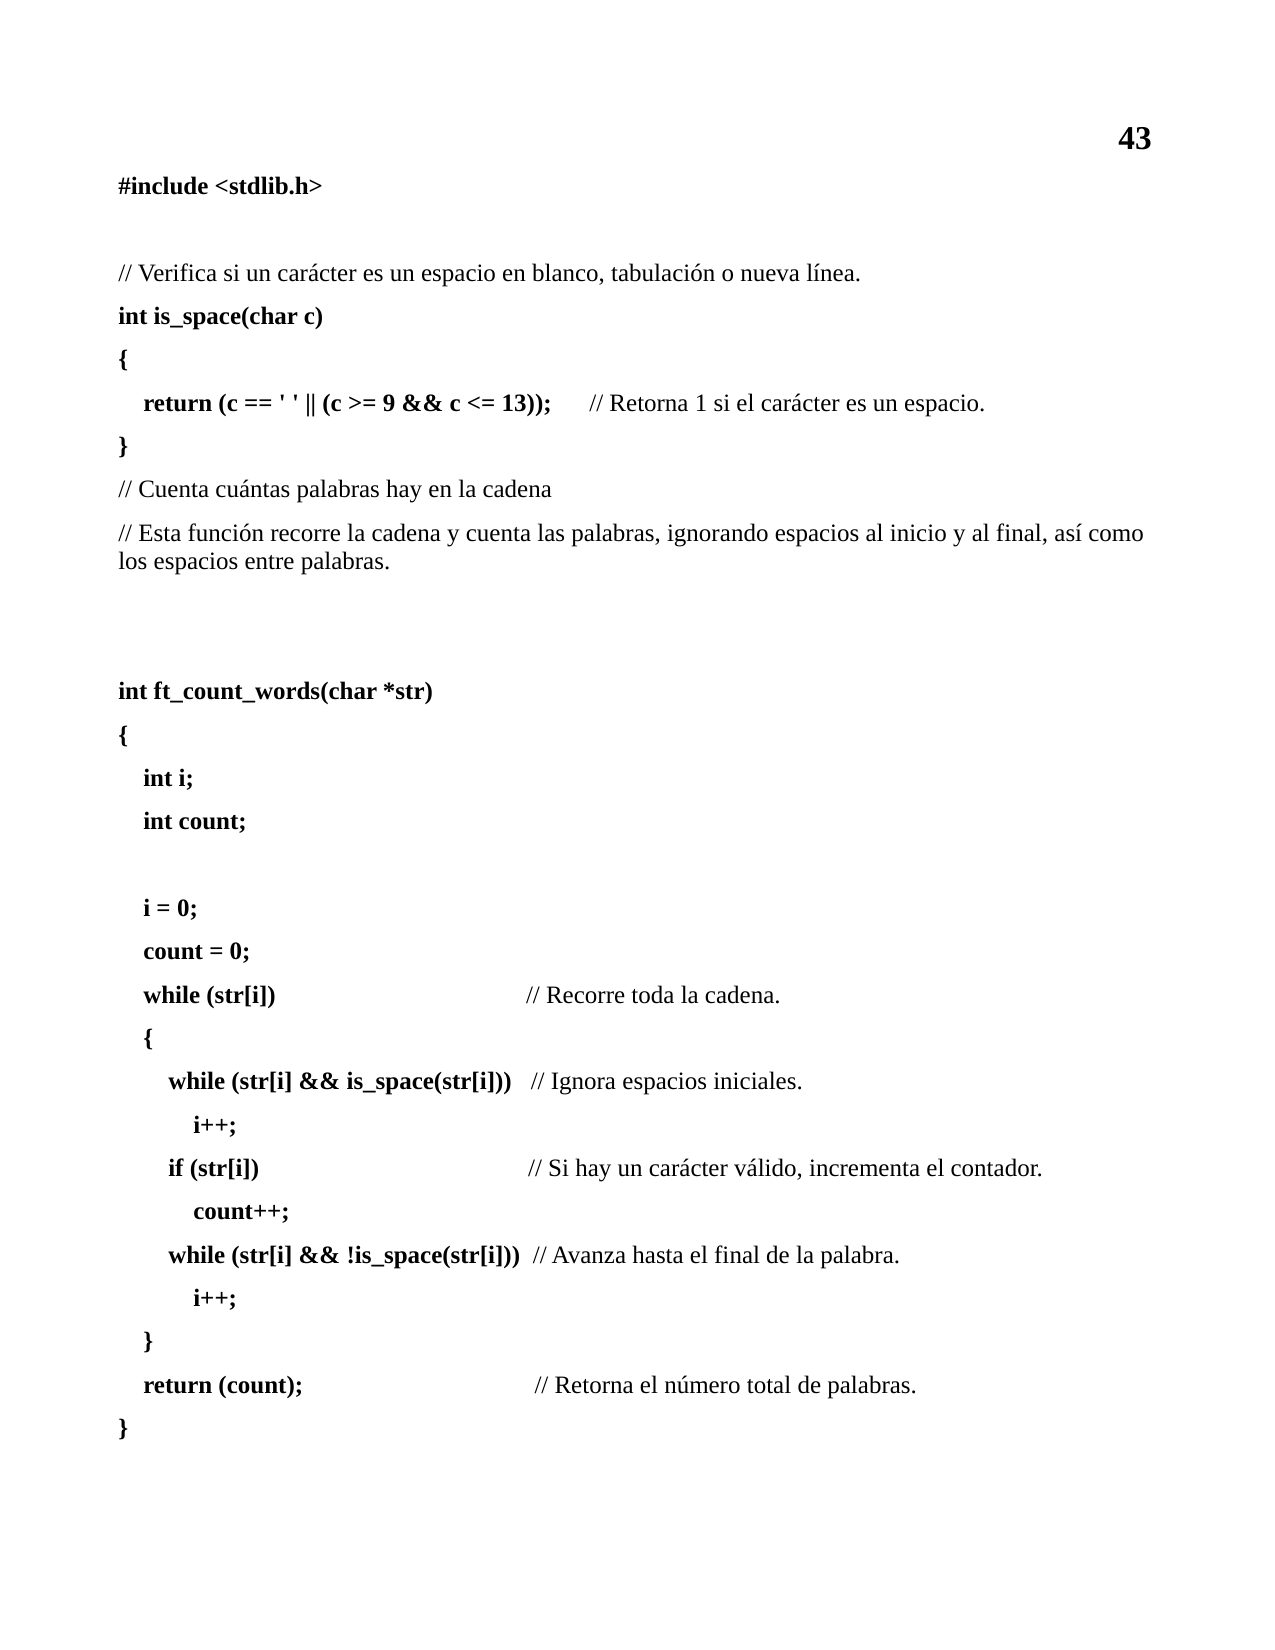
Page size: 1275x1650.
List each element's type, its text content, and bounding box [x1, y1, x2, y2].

text // Esta función recorre la cadena y cuenta las palabras, ignorando espacios al inicio y al final, así como los espacios entre palabras. [118, 518, 1157, 575]
text while (str[i] && !is_space(str[i])) // Avanza hasta el final de la palabra. [118, 1240, 1157, 1268]
text // Verifica si un carácter es un espacio en blanco, tabulación o nueva línea. [118, 258, 1157, 286]
text } [118, 1413, 1157, 1442]
text { [118, 1023, 1157, 1052]
text // Cuenta cuántas palabras hay en la cadena [118, 474, 1157, 503]
text count = 0; [118, 936, 1157, 965]
text } [118, 431, 1157, 460]
text while (str[i]) // Recorre toda la cadena. [118, 980, 1157, 1008]
text i++; [118, 1283, 1157, 1312]
text return (count); // Retorna el número total de palabras. [118, 1370, 1157, 1398]
text count++; [118, 1196, 1157, 1225]
text { [118, 344, 1157, 373]
text while (str[i] && is_space(str[i])) // Ignora espacios iniciales. [118, 1066, 1157, 1095]
text { [118, 720, 1157, 748]
text 43 [118, 118, 1157, 156]
text i = 0; [118, 893, 1157, 922]
text } [118, 1326, 1157, 1355]
text int count; [118, 806, 1157, 835]
text int is_space(char c) [118, 301, 1157, 330]
text #include <stdlib.h> [118, 171, 1157, 200]
text if (str[i]) // Si hay un carácter válido, incrementa el contador. [118, 1153, 1157, 1182]
text int i; [118, 763, 1157, 792]
text i++; [118, 1110, 1157, 1138]
text return (c == ' ' || (c >= 9 && c <= 13)); // Retorna 1 si el carácter es un espacio. [118, 388, 1157, 416]
text int ft_count_words(char *str) [118, 676, 1157, 705]
